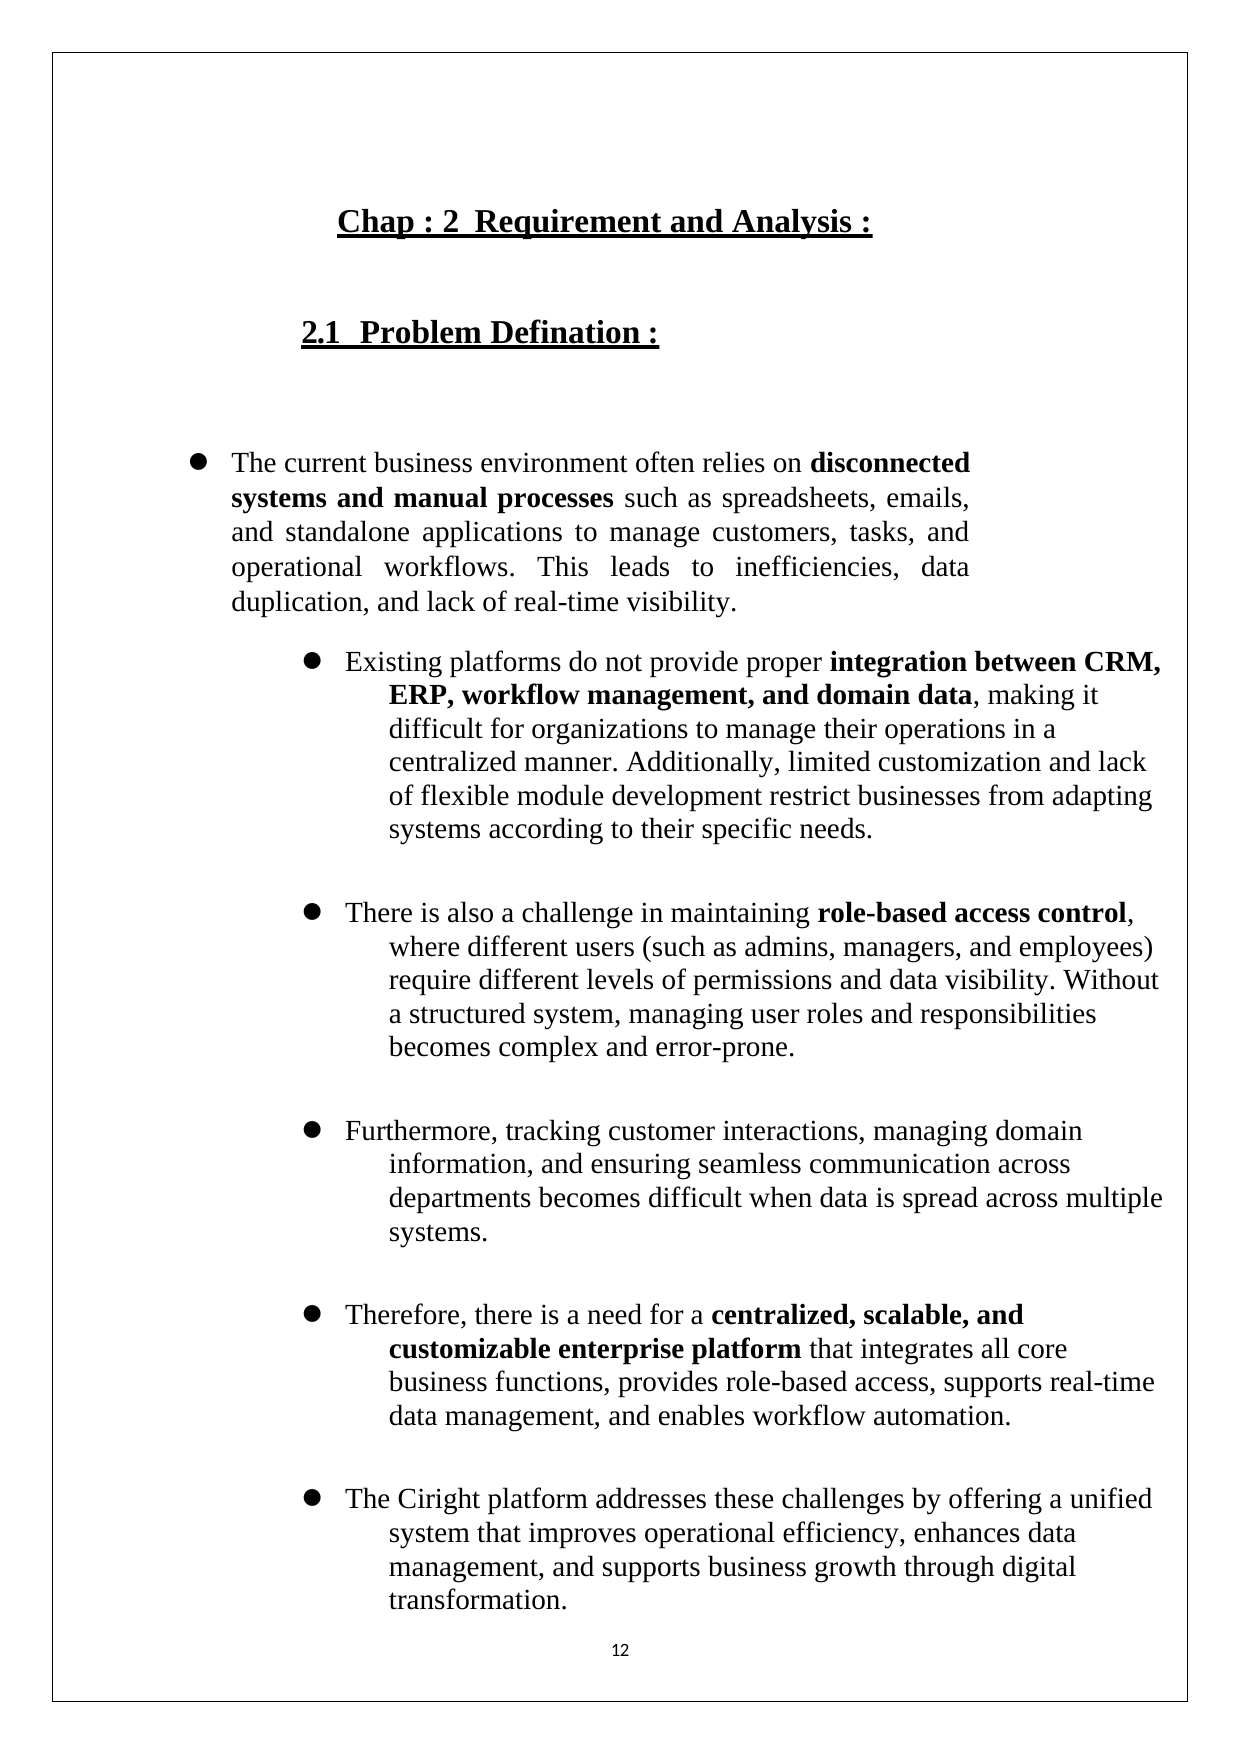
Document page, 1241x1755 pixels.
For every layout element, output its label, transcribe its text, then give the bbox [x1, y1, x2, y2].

list There is also a challenge in maintaining role-based access control, where different users (such as admins, managers, and employees) require different levels of permissions and data visibility. Without a structured system, managing user roles and responsibilities becomes complex and error-prone. [301, 895, 1167, 1063]
list The current business environment often relies on disconnected systems and manual processes such as spreadsheets, emails, and standalone applications to manage customers, tasks, and operational workflows. This leads to inefficiencies, data duplication, and lack of real-time visibility. [187, 445, 970, 618]
list Existing platforms do not provide proper integration between CRM, ERP, workflow management, and domain data, making it difficult for organizations to manage their operations in a centralized manner. Additionally, limited customization and lack of flexible module development restrict businesses from adapting systems according to their specific needs. [301, 644, 1167, 845]
list The Ciright platform addresses these challenges by offering a unified system that improves operational efficiency, enhances data management, and supports business growth through digital transformation. [301, 1482, 1167, 1616]
text Chap : 2 Requirement and Analysis : [132, 201, 1077, 239]
list Furthermore, tracking customer interactions, managing domain information, and ensuring seamless communication across departments becomes difficult when data is spread across multiple systems. [301, 1113, 1167, 1247]
list Therefore, there is a need for a centralized, scalable, and customizable enterprise platform that integrates all core business functions, provides role-based access, supports real-time data management, and enables workflow automation. [301, 1297, 1167, 1432]
list Problem Defination : [301, 312, 1167, 350]
